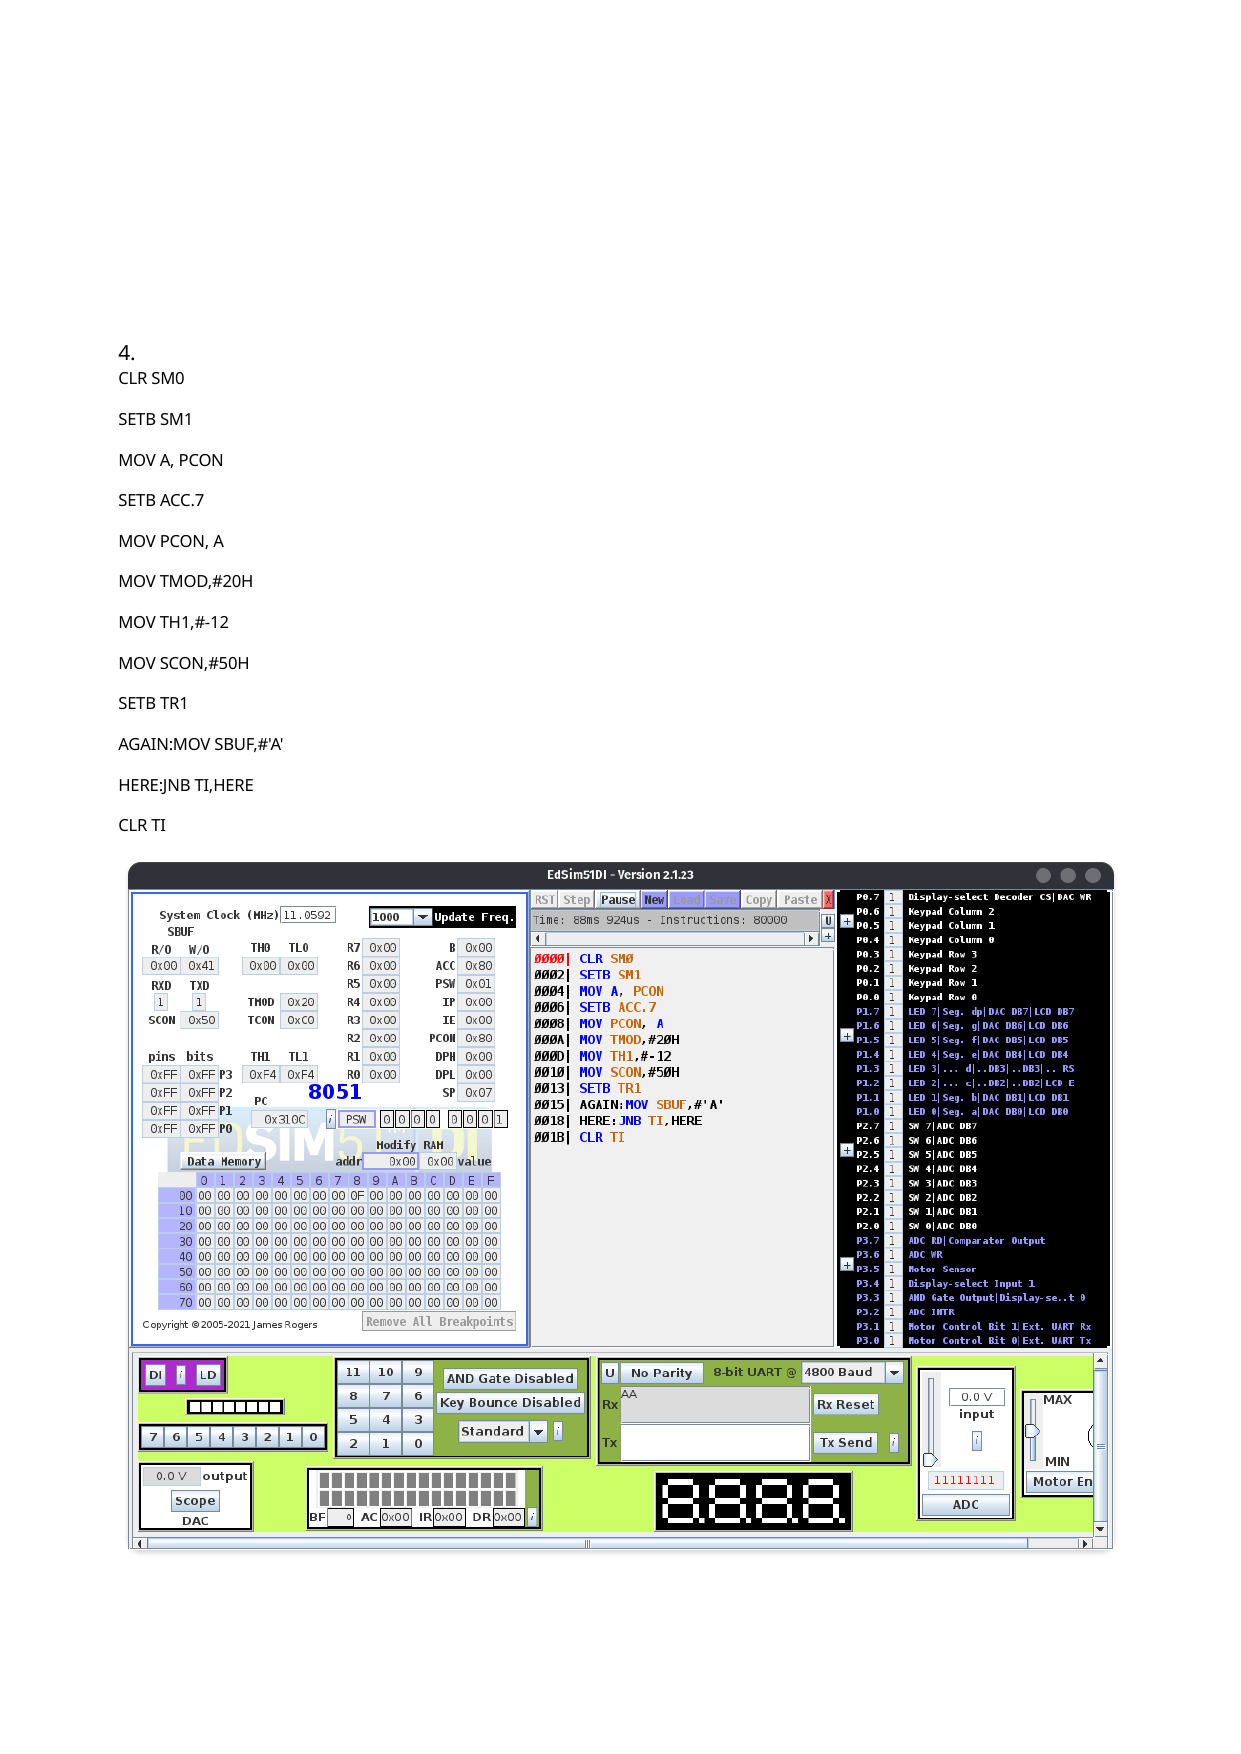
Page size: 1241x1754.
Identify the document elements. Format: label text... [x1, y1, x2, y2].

text CLR TI [118, 814, 422, 836]
text HERE:JNB TI,HERE [118, 773, 422, 796]
text AGAIN:MOV SBUF,#'A' [118, 732, 422, 755]
picture [118, 854, 1123, 1560]
text MOV PCON, A [118, 529, 422, 552]
subtitle 4. [118, 338, 1122, 367]
text CLR SM0 [118, 367, 422, 389]
text MOV TH1,#-12 [118, 611, 422, 633]
text SETB ACC.7 [118, 489, 422, 511]
text MOV SCON,#50H [118, 651, 422, 674]
text MOV A, PCON [118, 448, 422, 471]
text SETB TR1 [118, 692, 422, 714]
text MOV TMOD,#20H [118, 570, 422, 593]
text SETB SM1 [118, 407, 422, 430]
